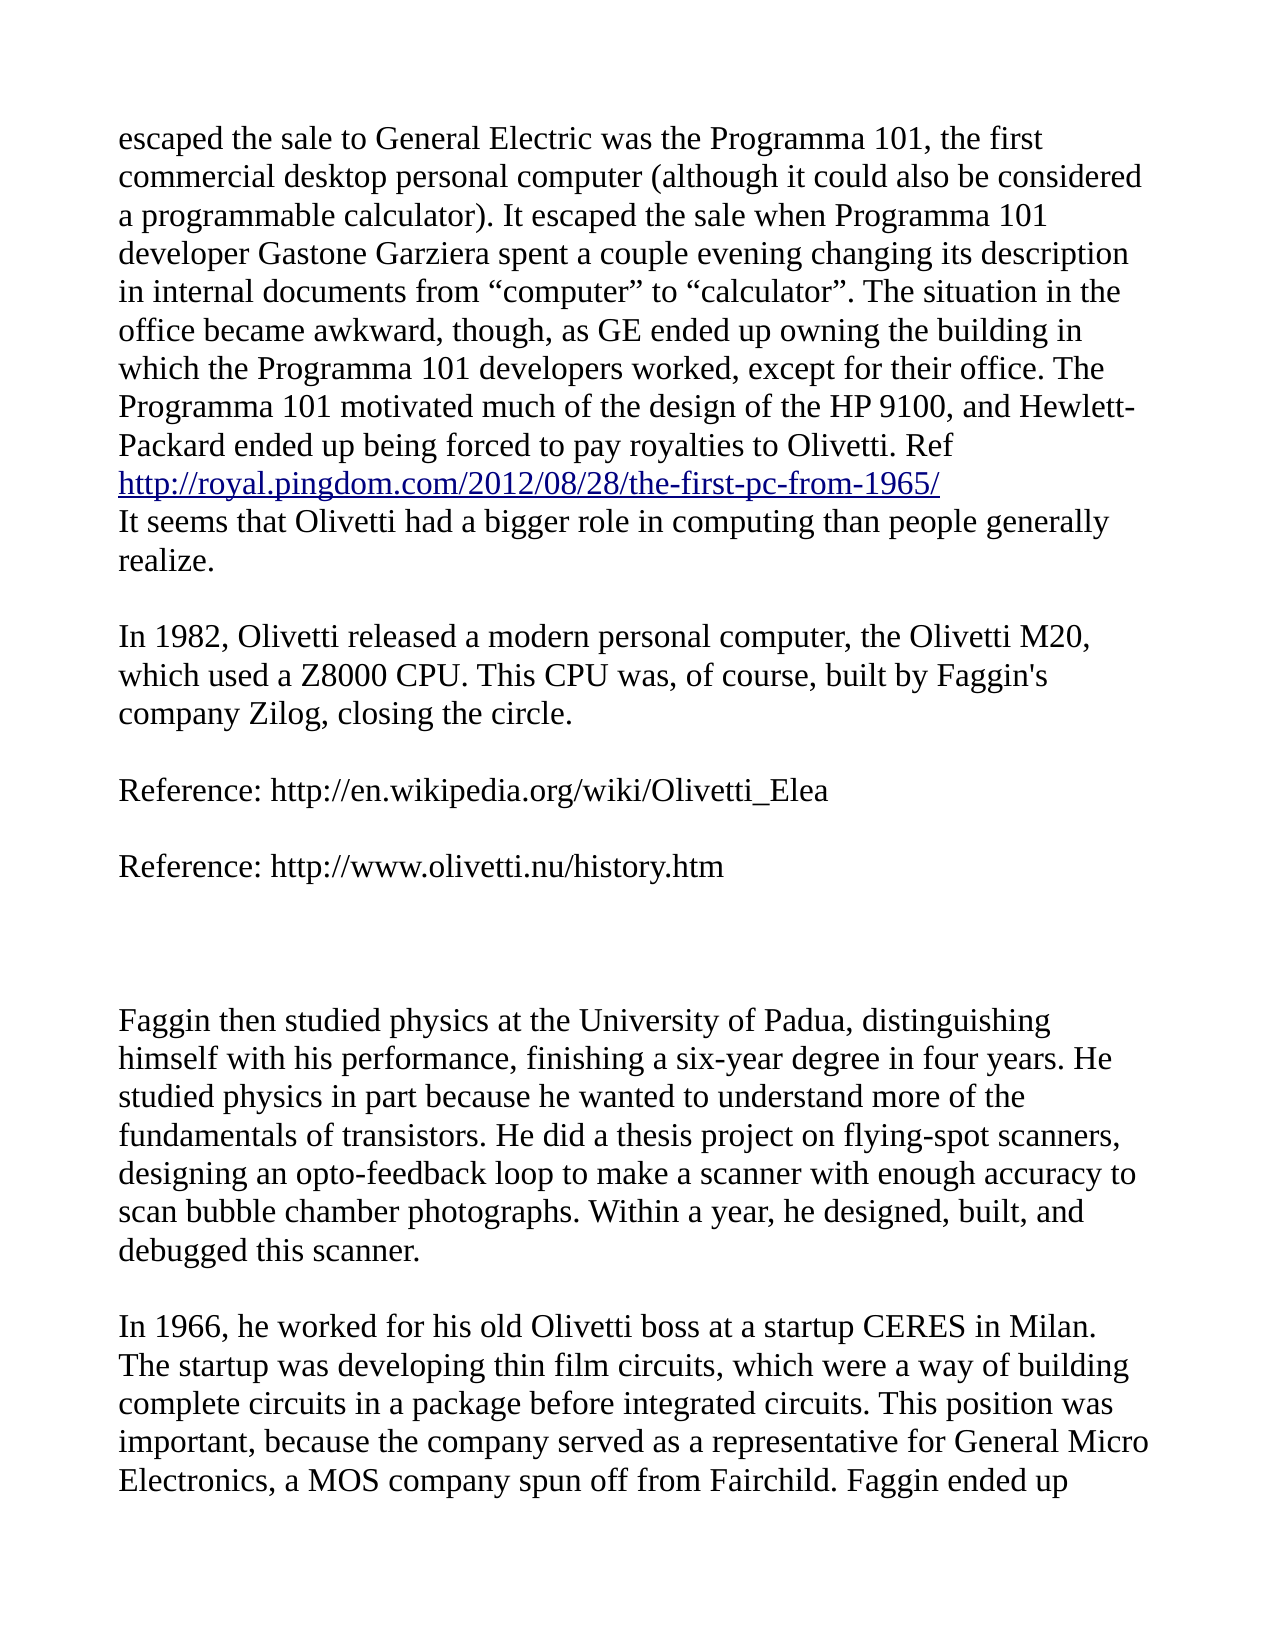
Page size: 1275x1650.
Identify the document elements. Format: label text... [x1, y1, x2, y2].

text In 1982, Olivetti released a modern personal computer, the Olivetti M20, which used a Z8000 CPU. This CPU was, of course, built by Faggin's company Zilog, closing the circle. [118, 616, 1157, 731]
text escaped the sale to General Electric was the Programma 101, the first commercial desktop personal computer (although it could also be considered a programmable calculator). It escaped the sale when Programma 101 developer Gastone Garziera spent a couple evening changing its description in internal documents from “computer” to “calculator”. The situation in the office became awkward, though, as GE ended up owning the building in which the Programma 101 developers worked, except for their office. The Programma 101 motivated much of the design of the HP 9100, and Hewlett-Packard ended up being forced to pay royalties to Olivetti. Ref http://royal.pingdom.com/2012/08/28/the-first-pc-from-1965/ [118, 118, 1157, 501]
text Reference: http://en.wikipedia.org/wiki/Olivetti_Elea [118, 770, 1157, 808]
text In 1966, he worked for his old Olivetti boss at a startup CERES in Milan. The startup was developing thin film circuits, which were a way of building complete circuits in a package before integrated circuits. This position was important, because the company served as a representative for General Micro Electronics, a MOS company spun off from Fairchild. Faggin ended up [118, 1306, 1157, 1498]
text Reference: http://www.olivetti.nu/history.htm [118, 846, 1157, 885]
text Faggin then studied physics at the University of Padua, distinguishing himself with his performance, finishing a six-year degree in four years. He studied physics in part because he wanted to understand more of the fundamentals of transistors. He did a thesis project on flying-spot scanners, designing an opto-feedback loop to make a scanner with enough accuracy to scan bubble chamber photographs. Within a year, he designed, built, and debugged this scanner. [118, 1000, 1157, 1268]
text It seems that Olivetti had a bigger role in computing than people generally realize. [118, 501, 1157, 578]
